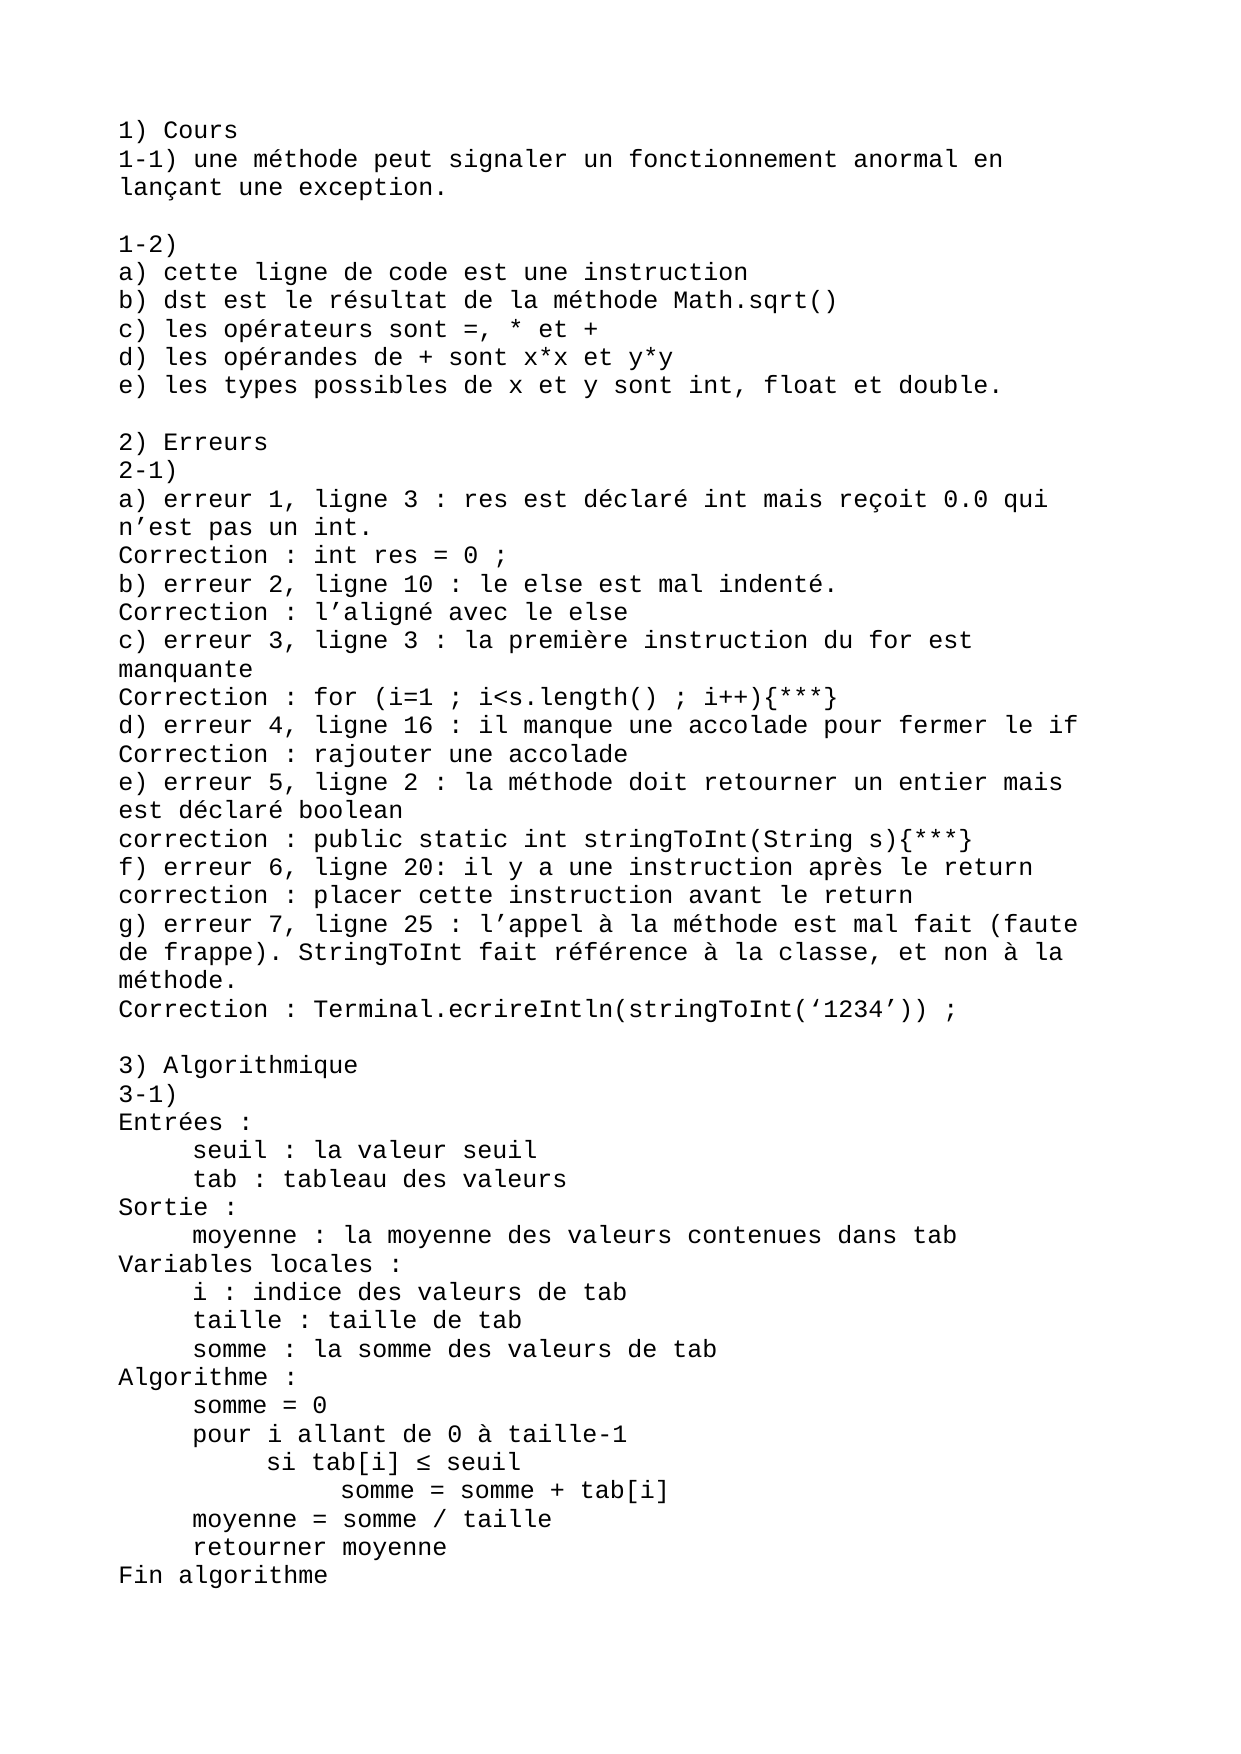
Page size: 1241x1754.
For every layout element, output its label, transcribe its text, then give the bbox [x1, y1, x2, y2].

text 2-1) [118, 458, 1122, 486]
text e) erreur 5, ligne 2 : la méthode doit retourner un entier mais est déclaré boolean [118, 770, 1122, 826]
text Fin algorithme [118, 1563, 1122, 1591]
text Sortie : [118, 1195, 1122, 1223]
text correction : placer cette instruction avant le return [118, 883, 1122, 911]
text f) erreur 6, ligne 20: il y a une instruction après le return [118, 855, 1122, 883]
text pour i allant de 0 à taille-1 [118, 1421, 1122, 1450]
text d) les opérandes de + sont x*x et y*y [118, 345, 1122, 373]
text 3-1) [118, 1081, 1122, 1110]
text e) les types possibles de x et y sont int, float et double. [118, 373, 1122, 401]
text 1) Cours [118, 118, 1122, 146]
text tab : tableau des valeurs [118, 1166, 1122, 1195]
text Variables locales : [118, 1251, 1122, 1280]
text retourner moyenne [118, 1535, 1122, 1563]
text somme = 0 [118, 1393, 1122, 1421]
text a) erreur 1, ligne 3 : res est déclaré int mais reçoit 0.0 qui n’est pas un int. [118, 486, 1122, 543]
text g) erreur 7, ligne 25 : l’appel à la méthode est mal fait (faute de frappe). StringToInt fait référence à la classe, et non à la méthode. [118, 911, 1122, 996]
text b) erreur 2, ligne 10 : le else est mal indenté. [118, 571, 1122, 600]
text Correction : rajouter une accolade [118, 741, 1122, 770]
text 1-1) une méthode peut signaler un fonctionnement anormal en lançant une exception. [118, 146, 1122, 203]
text a) cette ligne de code est une instruction [118, 260, 1122, 288]
text correction : public static int stringToInt(String s){***} [118, 826, 1122, 855]
text Correction : for (i=1 ; i<s.length() ; i++){***} [118, 685, 1122, 713]
text moyenne : la moyenne des valeurs contenues dans tab [118, 1223, 1122, 1251]
text 1-2) [118, 231, 1122, 260]
text 3) Algorithmique [118, 1053, 1122, 1081]
text i : indice des valeurs de tab [118, 1280, 1122, 1308]
text somme : la somme des valeurs de tab [118, 1336, 1122, 1365]
text c) les opérateurs sont =, * et + [118, 316, 1122, 345]
text somme = somme + tab[i] [118, 1478, 1122, 1506]
text Algorithme : [118, 1365, 1122, 1393]
text Correction : l’aligné avec le else [118, 600, 1122, 628]
text Correction : Terminal.ecrireIntln(stringToInt(‘1234’)) ; [118, 996, 1122, 1025]
text si tab[i] ≤ seuil [118, 1450, 1122, 1478]
text c) erreur 3, ligne 3 : la première instruction du for est manquante [118, 628, 1122, 685]
text taille : taille de tab [118, 1308, 1122, 1336]
text moyenne = somme / taille [118, 1506, 1122, 1535]
text seuil : la valeur seuil [118, 1138, 1122, 1166]
text Correction : int res = 0 ; [118, 543, 1122, 571]
text b) dst est le résultat de la méthode Math.sqrt() [118, 288, 1122, 316]
text Entrées : [118, 1110, 1122, 1138]
text 2) Erreurs [118, 430, 1122, 458]
text d) erreur 4, ligne 16 : il manque une accolade pour fermer le if [118, 713, 1122, 741]
